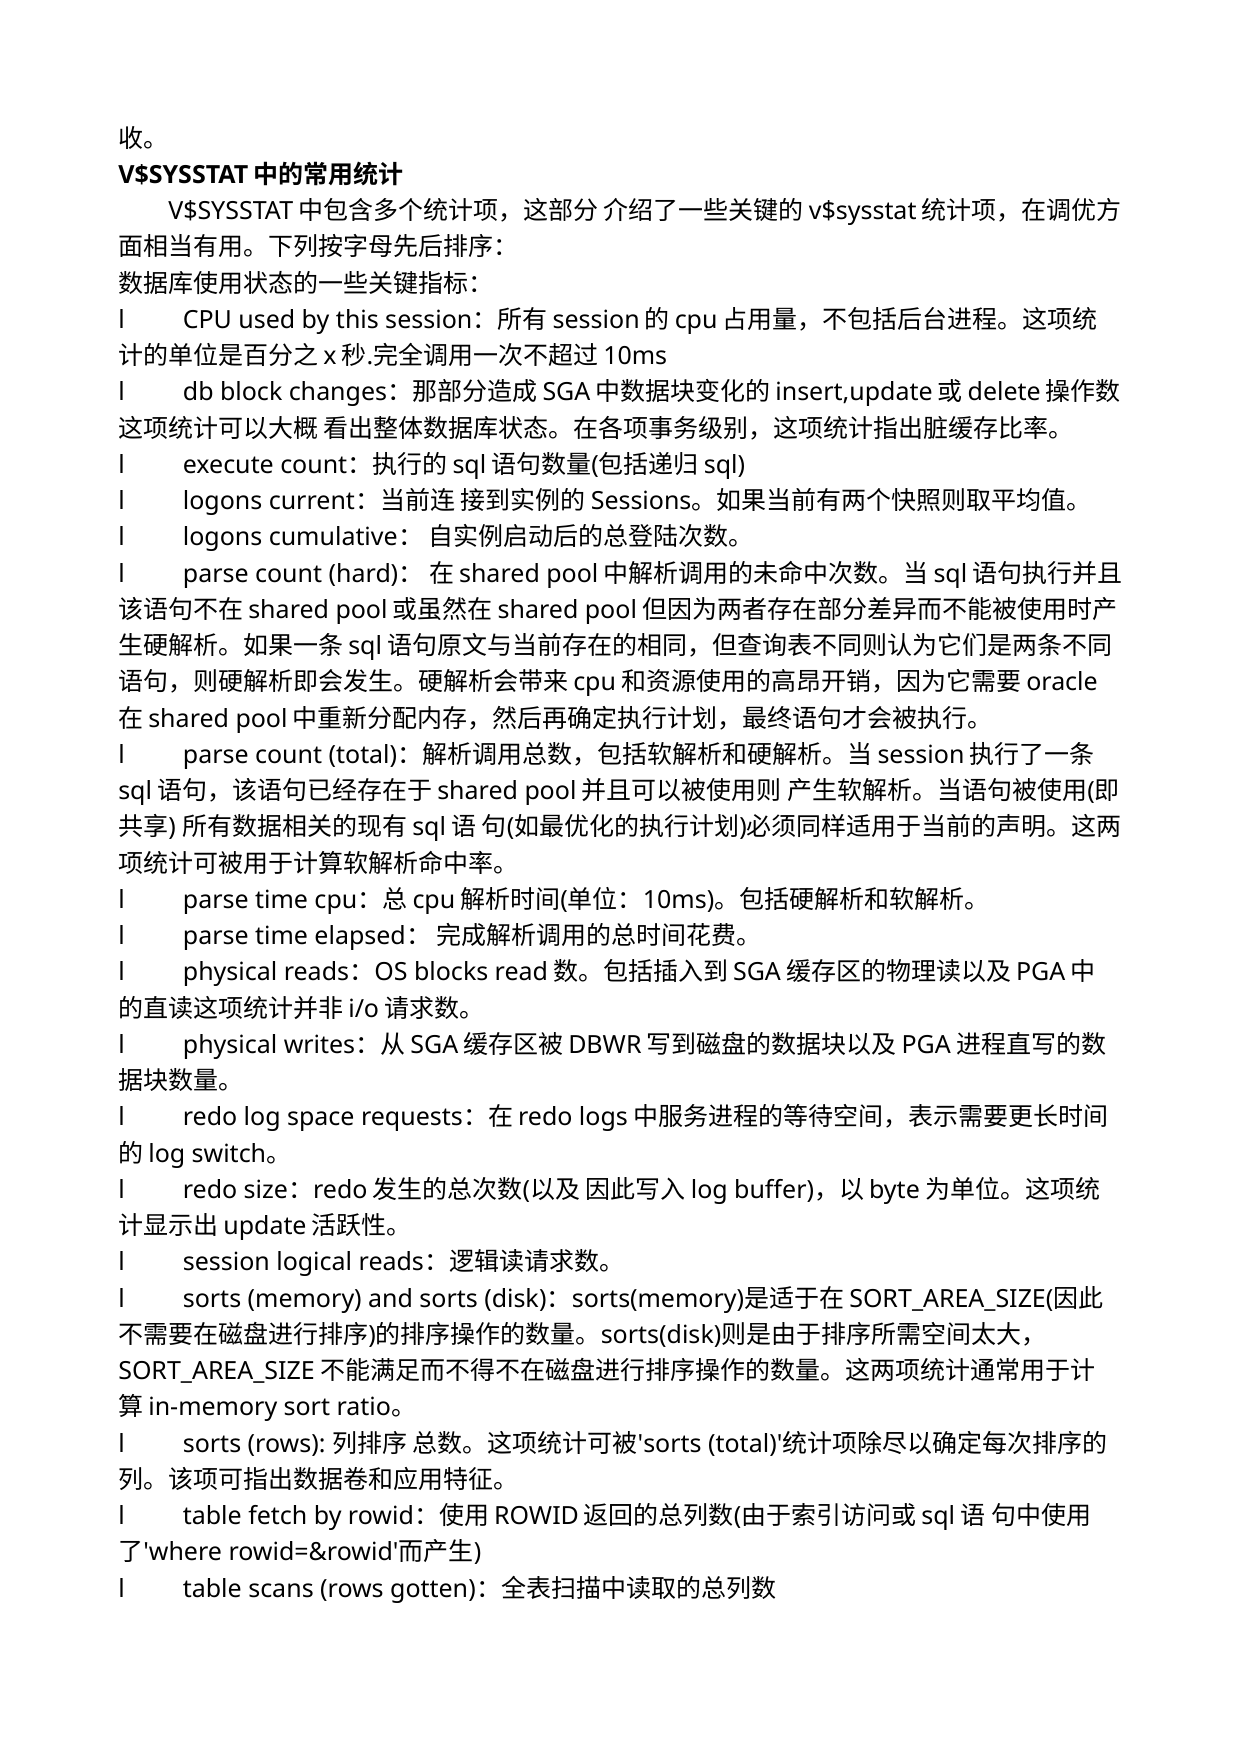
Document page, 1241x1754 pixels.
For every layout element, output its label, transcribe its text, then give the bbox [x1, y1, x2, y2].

text l redo log space requests：在redo logs中服务进程的等待空间，表示需要更长时间的log switch。 [118, 1097, 1122, 1169]
text l physical reads：OS blocks read数。包括插入到SGA缓存区的物理读以及PGA中 的直读这项统计并非i/o请求数。 [118, 952, 1122, 1024]
text V$SYSSTAT中的常用统计 [118, 154, 1122, 191]
text l table fetch by rowid：使用ROWID返回的总列数(由于索引访问或sql语 句中使用了'where rowid=&rowid'而产生) [118, 1496, 1122, 1568]
text l parse time cpu：总cpu解析时间(单位：10ms)。包括硬解析和软解析。 [118, 879, 1122, 916]
text l sorts (memory) and sorts (disk)：sorts(memory)是适于在SORT_AREA_SIZE(因此不需要在磁盘进行排序)的排序操作的数量。sorts(disk)则是由于排序所需空间太大，SORT_AREA_SIZE不能满足而不得不在磁盘进行排序操作的数量。这两项统计通常用于计 算in-memory sort ratio。 [118, 1278, 1122, 1423]
text l table scans (rows gotten)：全表扫描中读取的总列数 [118, 1568, 1122, 1604]
text l parse time elapsed： 完成解析调用的总时间花费。 [118, 916, 1122, 952]
text l session logical reads：逻辑读请求数。 [118, 1242, 1122, 1278]
text l execute count：执行的sql语句数量(包括递归sql) [118, 444, 1122, 481]
text l db block changes：那部分造成SGA中数据块变化的insert,update或delete操作数 这项统计可以大概 看出整体数据库状态。在各项事务级别，这项统计指出脏缓存比率。 [118, 372, 1122, 444]
text 收。 [118, 118, 1122, 154]
text l CPU used by this session：所有session的cpu占用量，不包括后台进程。这项统计的单位是百分之x秒.完全调用一次不超过10ms [118, 299, 1122, 372]
text l logons cumulative： 自实例启动后的总登陆次数。 [118, 517, 1122, 553]
text l logons current：当前连 接到实例的Sessions。如果当前有两个快照则取平均值。 [118, 481, 1122, 517]
text 数据库使用状态的一些关键指标： [118, 263, 1122, 299]
text l redo size：redo发生的总次数(以及 因此写入log buffer)，以byte为单位。这项统计显示出update活跃性。 [118, 1169, 1122, 1242]
text l sorts (rows): 列排序 总数。这项统计可被'sorts (total)'统计项除尽以确定每次排序的列。该项可指出数据卷和应用特征。 [118, 1423, 1122, 1496]
text V$SYSSTAT中包含多个统计项，这部分 介绍了一些关键的v$sysstat统计项，在调优方面相当有用。下列按字母先后排序： [118, 191, 1122, 263]
text l parse count (total)：解析调用总数，包括软解析和硬解析。当session执行了一条sql语句，该语句已经存在于shared pool并且可以被使用则 产生软解析。当语句被使用(即共享) 所有数据相关的现有sql语 句(如最优化的执行计划)必须同样适用于当前的声明。这两项统计可被用于计算软解析命中率。 [118, 734, 1122, 879]
text l physical writes：从SGA缓存区被DBWR写到磁盘的数据块以及PGA进程直写的数据块数量。 [118, 1024, 1122, 1097]
text l parse count (hard)： 在shared pool中解析调用的未命中次数。当sql语句执行并且该语句不在shared pool或虽然在shared pool但因为两者存在部分差异而不能被使用时产生硬解析。如果一条sql语句原文与当前存在的相同，但查询表不同则认为它们是两条不同语句，则硬解析即会发生。硬解析会带来cpu和资源使用的高昂开销，因为它需要oracle在shared pool中重新分配内存，然后再确定执行计划，最终语句才会被执行。 [118, 553, 1122, 734]
